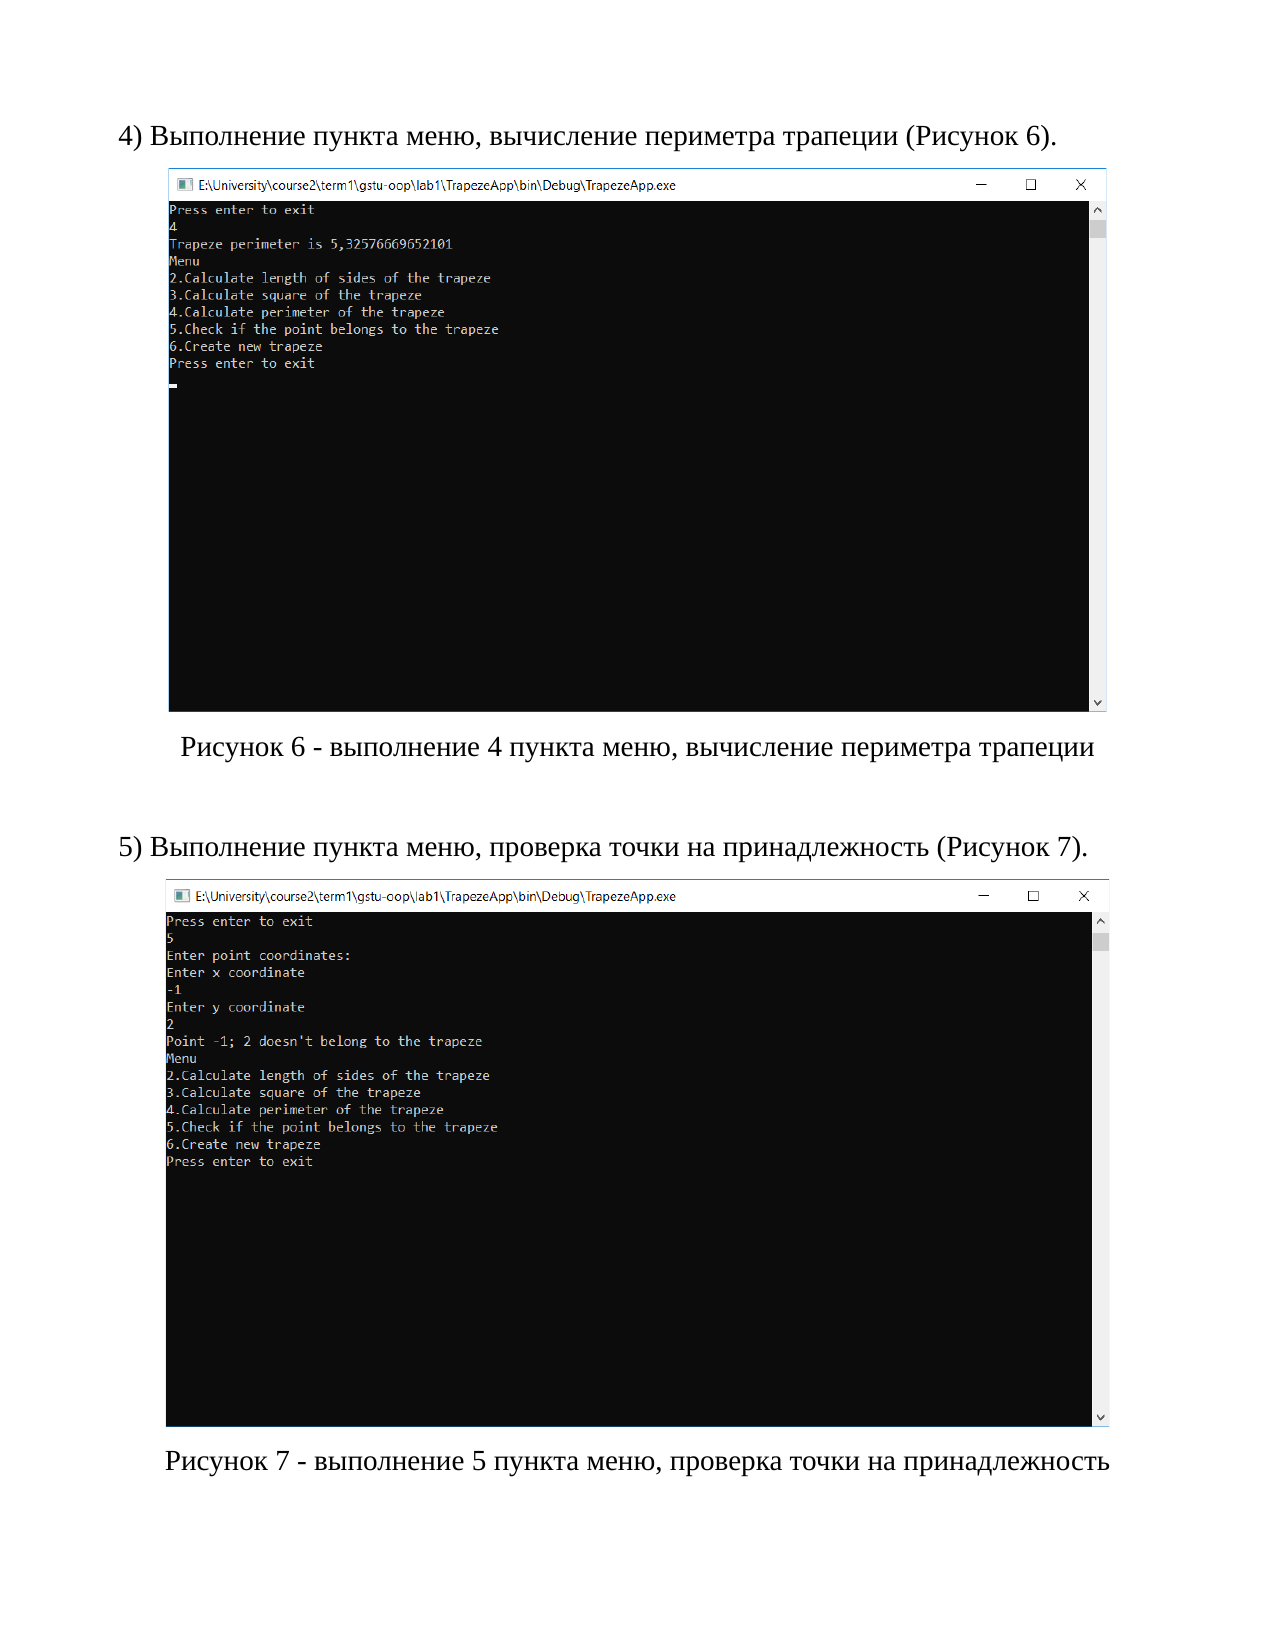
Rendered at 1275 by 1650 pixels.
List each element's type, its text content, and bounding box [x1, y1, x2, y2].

text Рисунок 7 - выполнение 5 пункта меню, проверка точки на принадлежность [118, 880, 1157, 1477]
text 4) Выполнение пункта меню, вычисление периметра трапеции (Рисунок 6). [118, 118, 1157, 152]
picture [168, 168, 1107, 712]
text Рисунок 6 - выполнение 4 пункта меню, вычисление периметра трапеции [118, 168, 1157, 762]
text 5) Выполнение пункта меню, проверка точки на принадлежность (Рисунок 7). [118, 829, 1157, 863]
picture [165, 879, 1110, 1427]
